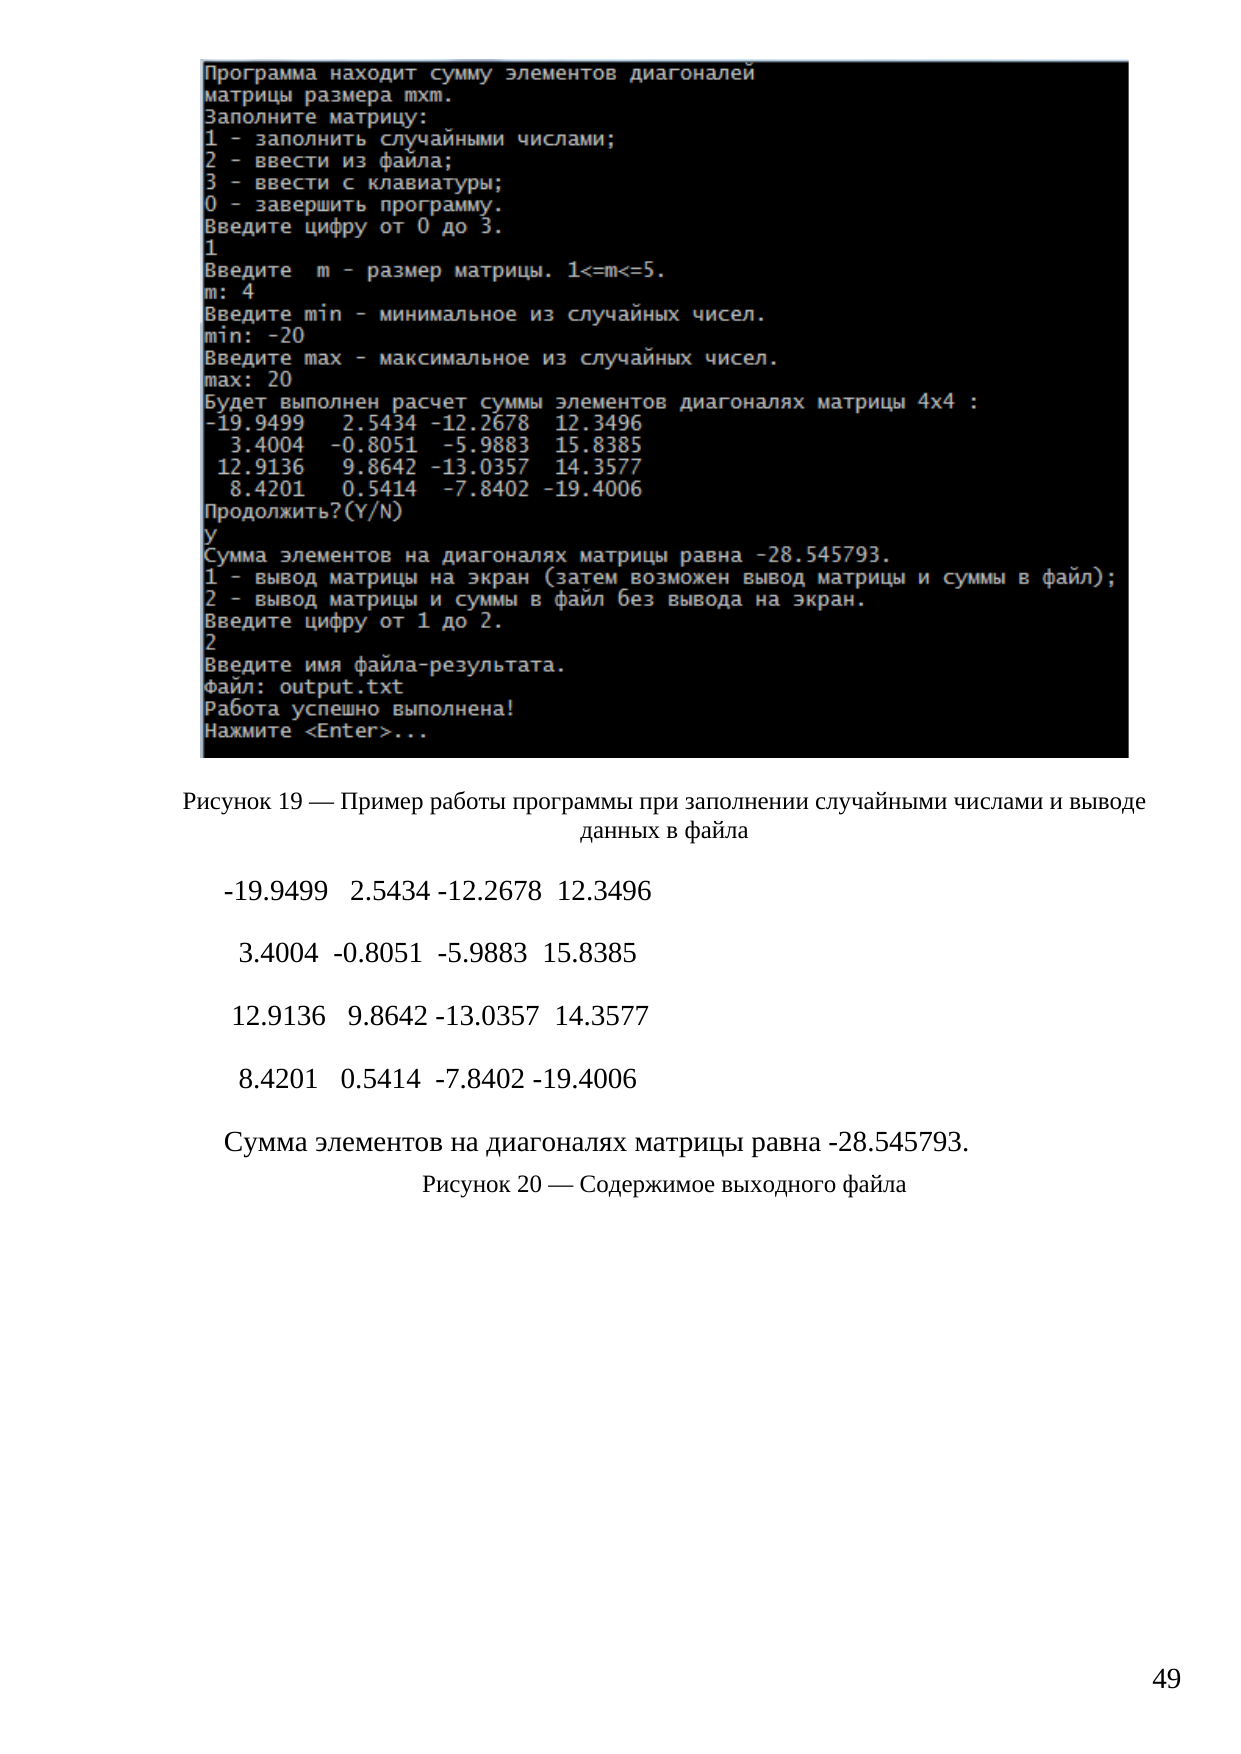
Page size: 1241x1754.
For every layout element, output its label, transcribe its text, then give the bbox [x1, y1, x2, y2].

text Сумма элементов на диагоналях матрицы равна -28.545793. [224, 1124, 1105, 1157]
text 12.9136 9.8642 -13.0357 14.3577 [224, 998, 1105, 1032]
picture [200, 59, 1129, 758]
text 3.4004 -0.8051 -5.9883 15.8385 [224, 935, 1105, 969]
text -19.9499 2.5434 -12.2678 12.3496 [224, 873, 1105, 906]
text Рисунок 20 — Содержимое выходного файла [148, 1169, 1181, 1198]
text Рисунок 19 — Пример работы программы при заполнении случайными числами и выводе данных в файла [148, 786, 1181, 844]
text 8.4201 0.5414 -7.8402 -19.4006 [224, 1061, 1105, 1094]
